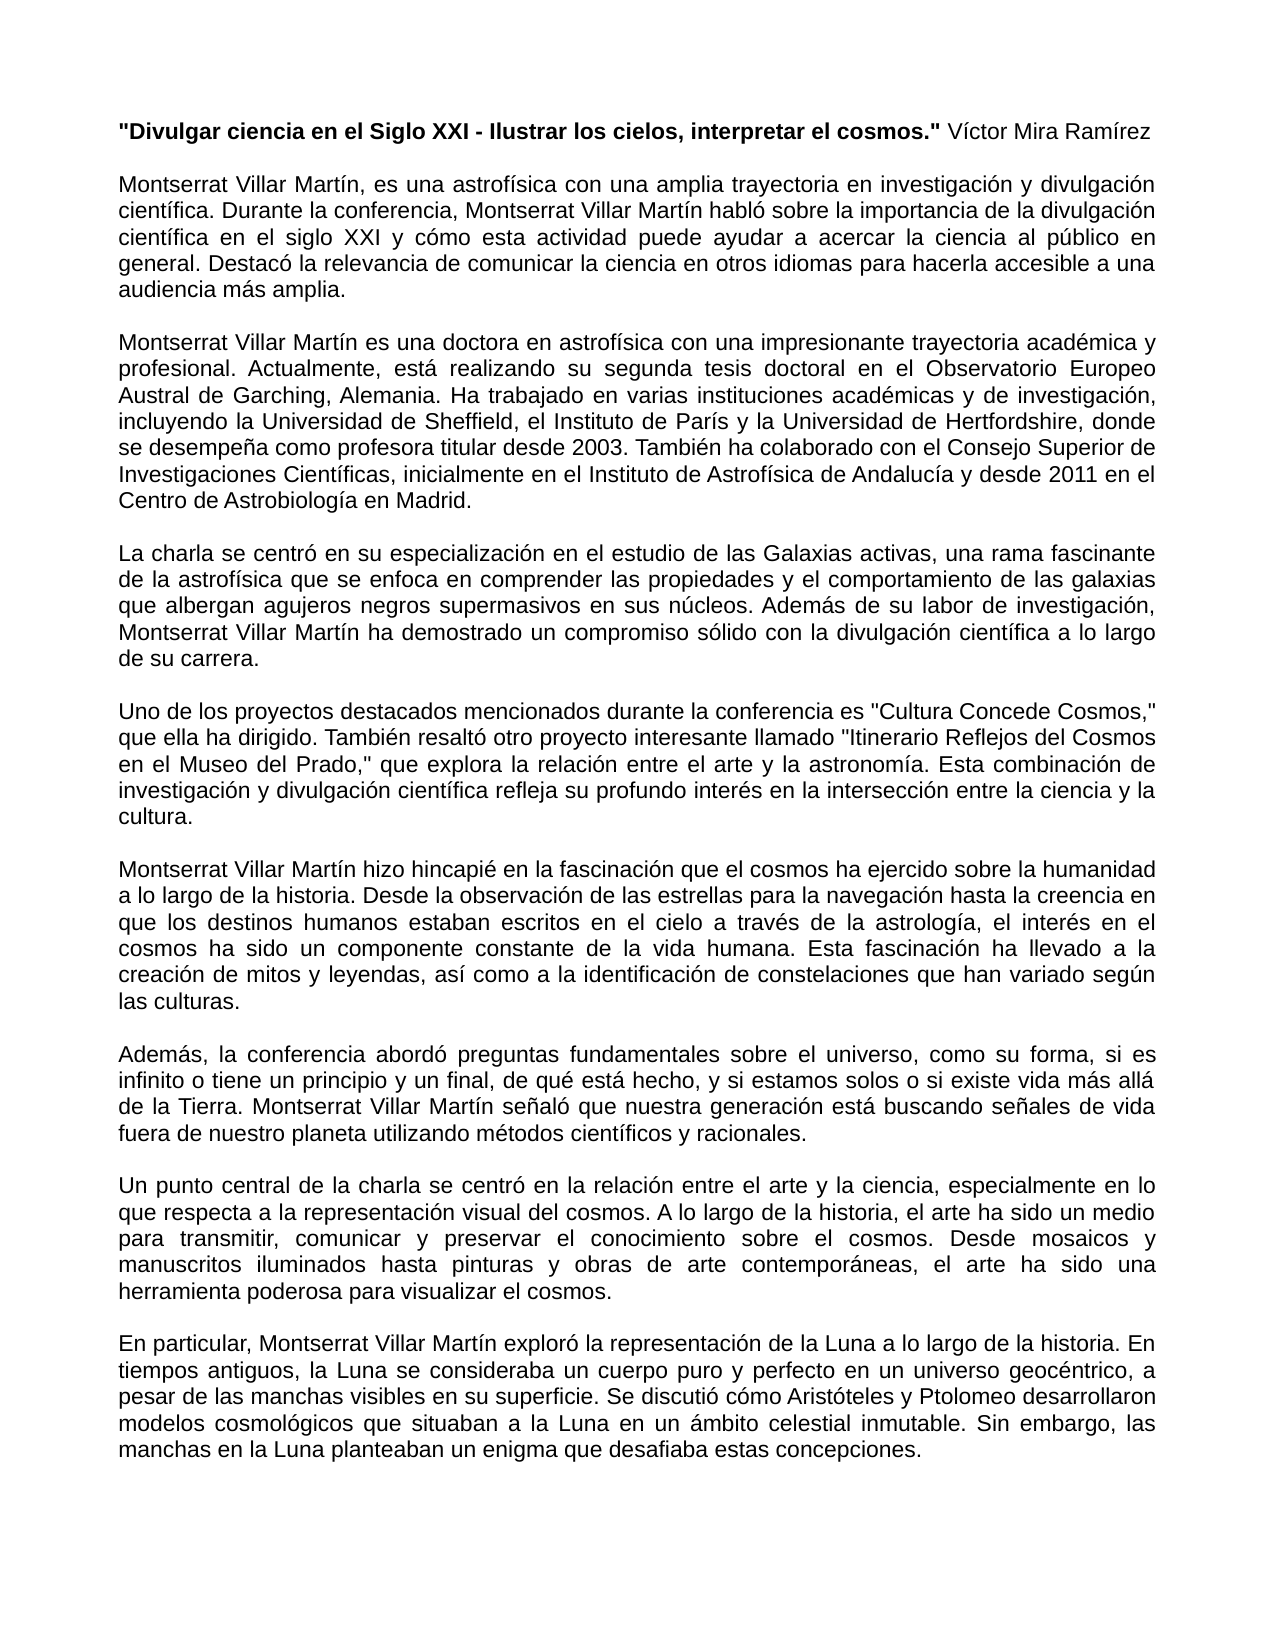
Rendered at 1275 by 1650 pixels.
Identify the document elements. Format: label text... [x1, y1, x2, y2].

text Montserrat Villar Martín es una doctora en astrofísica con una impresionante trayectoria académica y profesional. Actualmente, está realizando su segunda tesis doctoral en el Observatorio Europeo Austral de Garching, Alemania. Ha trabajado en varias instituciones académicas y de investigación, incluyendo la Universidad de Sheffield, el Instituto de París y la Universidad de Hertfordshire, donde se desempeña como profesora titular desde 2003. También ha colaborado con el Consejo Superior de Investigaciones Científicas, inicialmente en el Instituto de Astrofísica de Andalucía y desde 2011 en el Centro de Astrobiología en Madrid. [118, 329, 1157, 513]
text Un punto central de la charla se centró en la relación entre el arte y la ciencia, especialmente en lo que respecta a la representación visual del cosmos. A lo largo de la historia, el arte ha sido un medio para transmitir, comunicar y preservar el conocimiento sobre el cosmos. Desde mosaicos y manuscritos iluminados hasta pinturas y obras de arte contemporáneas, el arte ha sido una herramienta poderosa para visualizar el cosmos. [118, 1172, 1157, 1304]
text Además, la conferencia abordó preguntas fundamentales sobre el universo, como su forma, si es infinito o tiene un principio y un final, de qué está hecho, y si estamos solos o si existe vida más allá de la Tierra. Montserrat Villar Martín señaló que nuestra generación está buscando señales de vida fuera de nuestro planeta utilizando métodos científicos y racionales. [118, 1041, 1157, 1146]
text En particular, Montserrat Villar Martín exploró la representación de la Luna a lo largo de la historia. En tiempos antiguos, la Luna se consideraba un cuerpo puro y perfecto en un universo geocéntrico, a pesar de las manchas visibles en su superficie. Se discutió cómo Aristóteles y Ptolomeo desarrollaron modelos cosmológicos que situaban a la Luna en un ámbito celestial inmutable. Sin embargo, las manchas en la Luna planteaban un enigma que desafiaba estas concepciones. [118, 1330, 1157, 1462]
text "Divulgar ciencia en el Siglo XXI - Ilustrar los cielos, interpretar el cosmos." Víctor Mira Ramírez [118, 118, 1157, 144]
text Montserrat Villar Martín hizo hincapié en la fascinación que el cosmos ha ejercido sobre la humanidad a lo largo de la historia. Desde la observación de las estrellas para la navegación hasta la creencia en que los destinos humanos estaban escritos en el cielo a través de la astrología, el interés en el cosmos ha sido un componente constante de la vida humana. Esta fascinación ha llevado a la creación de mitos y leyendas, así como a la identificación de constelaciones que han variado según las culturas. [118, 856, 1157, 1014]
text La charla se centró en su especialización en el estudio de las Galaxias activas, una rama fascinante de la astrofísica que se enfoca en comprender las propiedades y el comportamiento de las galaxias que albergan agujeros negros supermasivos en sus núcleos. Además de su labor de investigación, Montserrat Villar Martín ha demostrado un compromiso sólido con la divulgación científica a lo largo de su carrera. [118, 540, 1157, 672]
text Montserrat Villar Martín, es una astrofísica con una amplia trayectoria en investigación y divulgación científica. Durante la conferencia, Montserrat Villar Martín habló sobre la importancia de la divulgación científica en el siglo XXI y cómo esta actividad puede ayudar a acercar la ciencia al público en general. Destacó la relevancia de comunicar la ciencia en otros idiomas para hacerla accesible a una audiencia más amplia. [118, 171, 1157, 303]
text Uno de los proyectos destacados mencionados durante la conferencia es "Cultura Concede Cosmos," que ella ha dirigido. También resaltó otro proyecto interesante llamado "Itinerario Reflejos del Cosmos en el Museo del Prado," que explora la relación entre el arte y la astronomía. Esta combinación de investigación y divulgación científica refleja su profundo interés en la intersección entre la ciencia y la cultura. [118, 698, 1157, 830]
